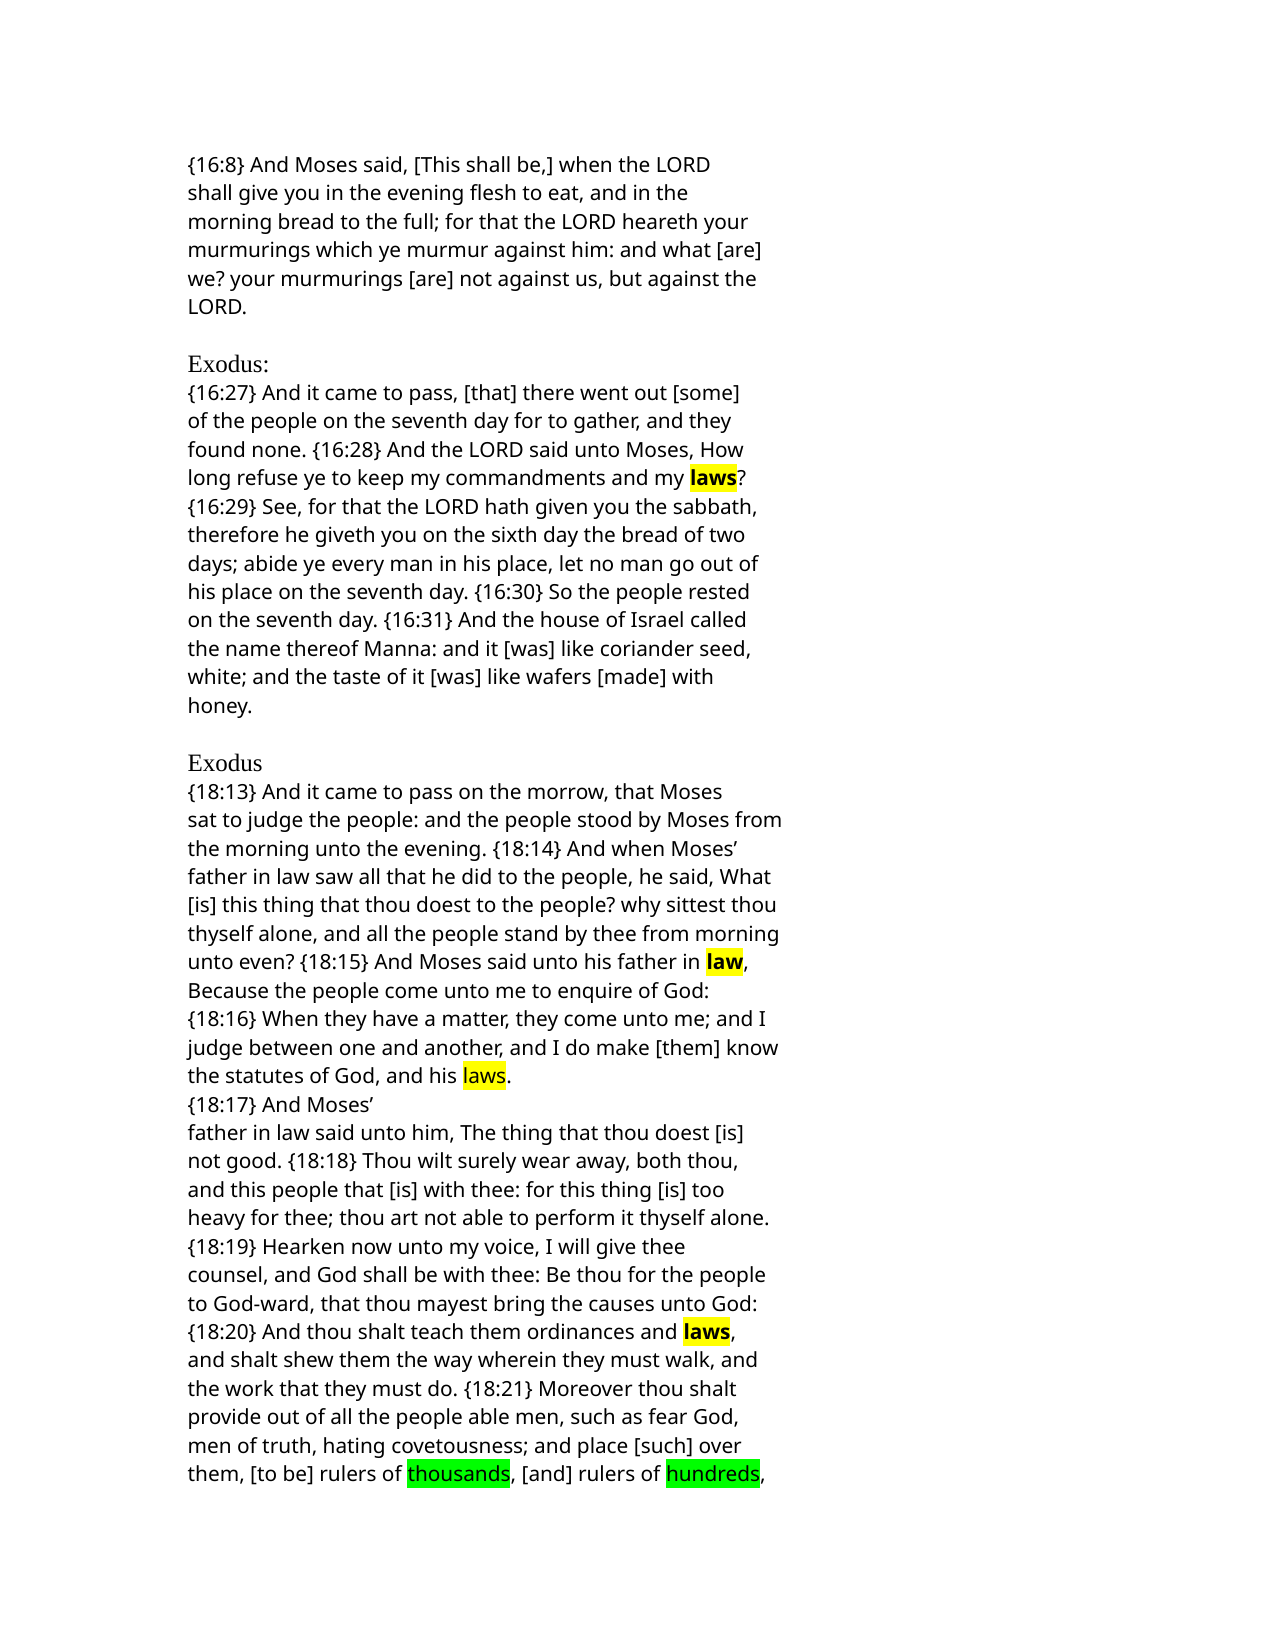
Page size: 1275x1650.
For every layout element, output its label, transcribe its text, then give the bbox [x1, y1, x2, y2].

text {16:27} And it came to pass, [that] there went out [some] [187, 378, 1087, 407]
text Exodus [187, 748, 1087, 777]
text long refuse ye to keep my commandments and my laws? [187, 463, 1087, 492]
text to God-ward, that thou mayest bring the causes unto God: [187, 1289, 1087, 1317]
text men of truth, hating covetousness; and place [such] over [187, 1431, 1087, 1459]
text {18:20} And thou shalt teach them ordinances and laws, [187, 1317, 1087, 1346]
text honey. [187, 691, 1087, 719]
text {18:17} And Moses’ [187, 1090, 1087, 1118]
text white; and the taste of it [was] like wafers [made] with [187, 662, 1087, 691]
text morning bread to the full; for that the LORD heareth your [187, 207, 1087, 235]
text and shalt shew them the way wherein they must walk, and [187, 1346, 1087, 1374]
text and this people that [is] with thee: for this thing [is] too [187, 1175, 1087, 1203]
text {16:8} And Moses said, [This shall be,] when the LORD [187, 150, 1087, 178]
text unto even? {18:15} And Moses said unto his father in law, [187, 947, 1087, 976]
text of the people on the seventh day for to gather, and they [187, 407, 1087, 435]
text [is] this thing that thou doest to the people? why sittest thou [187, 891, 1087, 919]
text counsel, and God shall be with thee: Be thou for the people [187, 1260, 1087, 1289]
text {18:13} And it came to pass on the morrow, that Moses [187, 777, 1087, 805]
text days; abide ye every man in his place, let no man go out of [187, 549, 1087, 577]
text the statutes of God, and his laws. [187, 1061, 1087, 1090]
text father in law saw all that he did to the people, he said, What [187, 862, 1087, 891]
text {18:16} When they have a matter, they come unto me; and I [187, 1004, 1087, 1033]
text {18:19} Hearken now unto my voice, I will give thee [187, 1232, 1087, 1260]
text Because the people come unto me to enquire of God: [187, 976, 1087, 1004]
text {16:29} See, for that the LORD hath given you the sabbath, [187, 492, 1087, 520]
text murmurings which ye murmur against him: and what [are] [187, 235, 1087, 264]
text the work that they must do. {18:21} Moreover thou shalt [187, 1374, 1087, 1402]
text found none. {16:28} And the LORD said unto Moses, How [187, 435, 1087, 463]
text therefore he giveth you on the sixth day the bread of two [187, 520, 1087, 549]
text sat to judge the people: and the people stood by Moses from [187, 805, 1087, 834]
text the morning unto the evening. {18:14} And when Moses’ [187, 834, 1087, 862]
text judge between one and another, and I do make [them] know [187, 1033, 1087, 1061]
text Exodus: [187, 349, 1087, 378]
text on the seventh day. {16:31} And the house of Israel called [187, 606, 1087, 634]
text not good. {18:18} Thou wilt surely wear away, both thou, [187, 1147, 1087, 1175]
text LORD. [187, 292, 1087, 321]
text shall give you in the evening flesh to eat, and in the [187, 178, 1087, 207]
text thyself alone, and all the people stand by thee from morning [187, 919, 1087, 947]
text heavy for thee; thou art not able to perform it thyself alone. [187, 1203, 1087, 1232]
text father in law said unto him, The thing that thou doest [is] [187, 1118, 1087, 1147]
text provide out of all the people able men, such as fear God, [187, 1402, 1087, 1431]
text the name thereof Manna: and it [was] like coriander seed, [187, 634, 1087, 662]
text we? your murmurings [are] not against us, but against the [187, 264, 1087, 292]
text them, [to be] rulers of thousands, [and] rulers of hundreds, [187, 1459, 1087, 1488]
text his place on the seventh day. {16:30} So the people rested [187, 577, 1087, 606]
